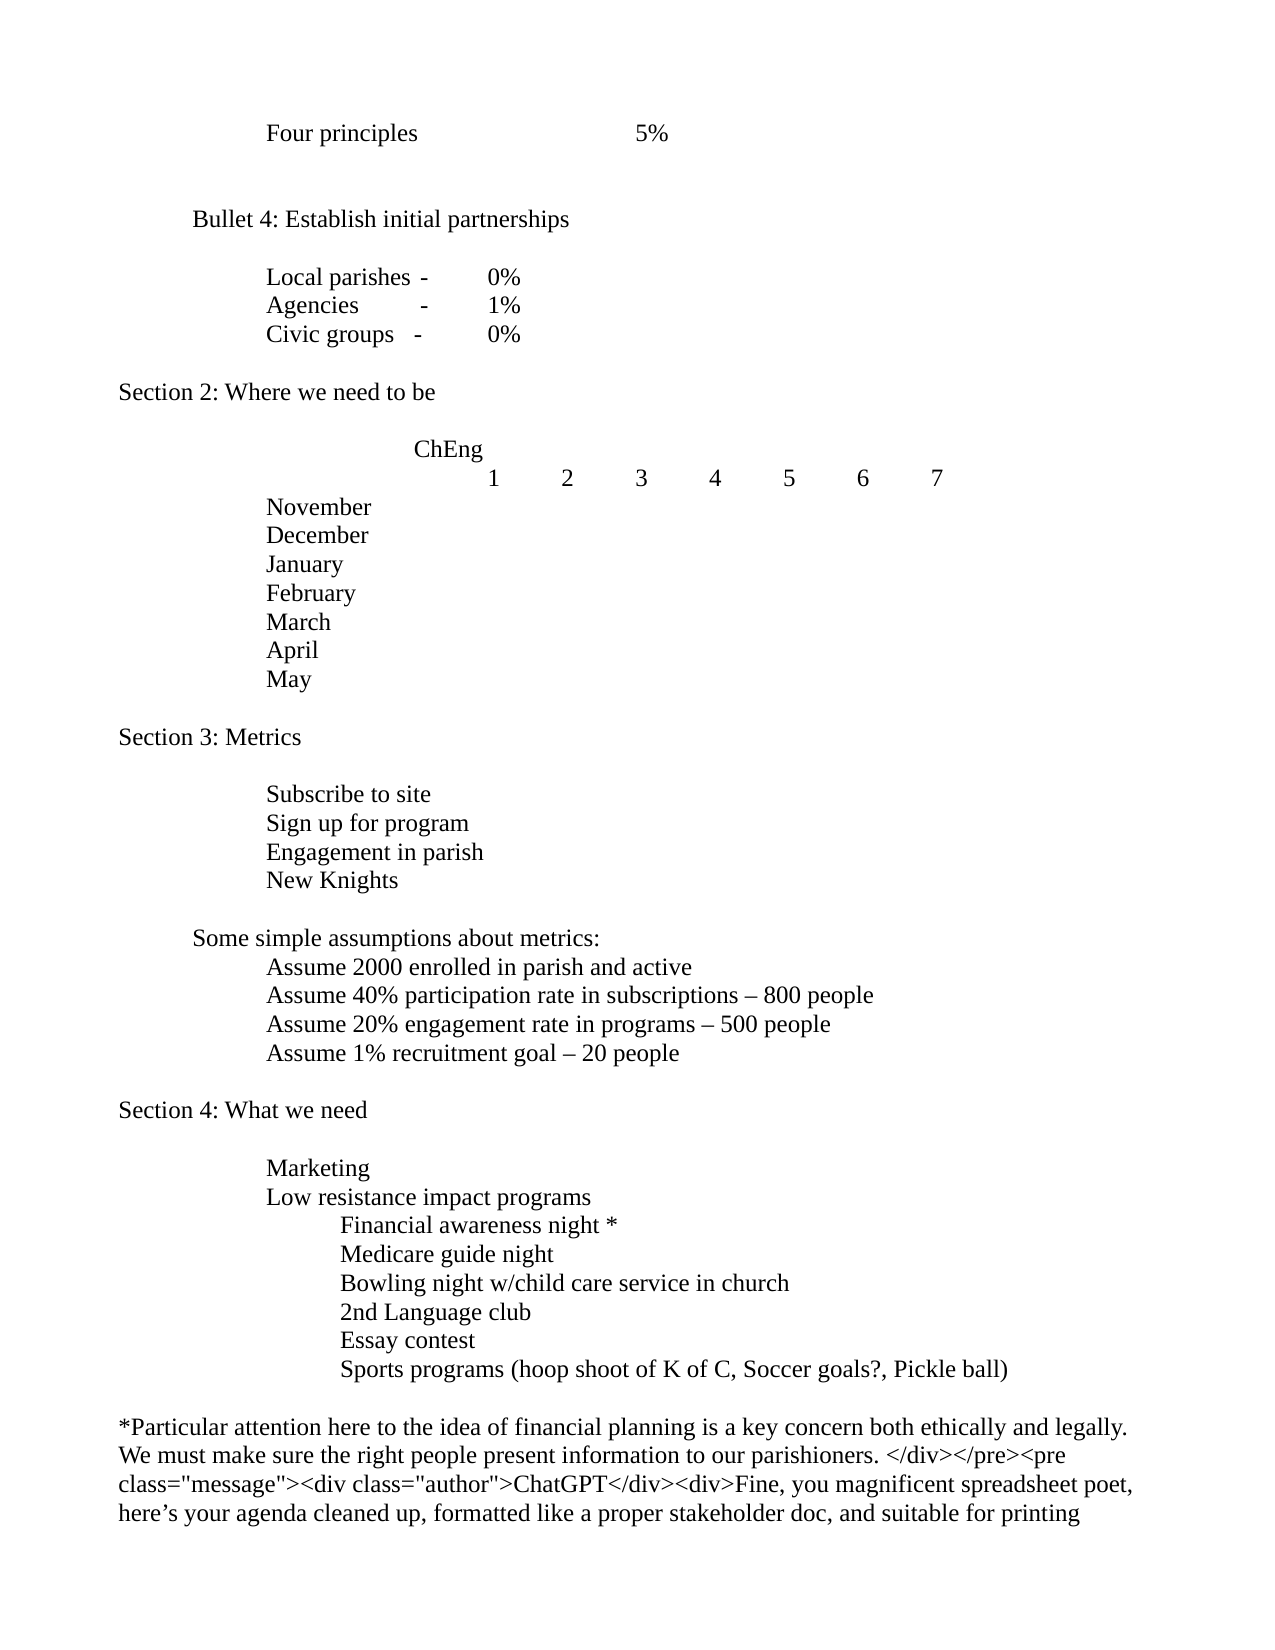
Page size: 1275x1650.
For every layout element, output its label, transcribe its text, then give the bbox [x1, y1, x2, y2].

text Assume 2000 enrolled in parish and active [118, 952, 1157, 981]
text May [118, 664, 1157, 693]
text New Knights [118, 866, 1157, 894]
text Some simple assumptions about metrics: [118, 923, 1157, 952]
text ChEng [118, 434, 1157, 463]
text Local parishes - 0% [118, 262, 1157, 291]
text 1 2 3 4 5 6 7 [118, 463, 1157, 492]
text Assume 20% engagement rate in programs – 500 people [118, 1009, 1157, 1038]
text Assume 40% participation rate in subscriptions – 800 people [118, 981, 1157, 1009]
text Civic groups - 0% [118, 319, 1157, 348]
text Engagement in parish [118, 837, 1157, 866]
text Bullet 4: Establish initial partnerships [118, 204, 1157, 233]
text Medicare guide night [118, 1239, 1157, 1268]
text Assume 1% recruitment goal – 20 people [118, 1038, 1157, 1067]
text 2nd Language club [118, 1297, 1157, 1326]
text February [118, 578, 1157, 607]
text November [118, 492, 1157, 521]
text *Particular attention here to the idea of financial planning is a key concern both ethically and legally. We must make sure the right people present information to our parishioners. </div></pre><pre class="message"><div class="author">ChatGPT</div><div>Fine, you magnificent spreadsheet poet, here’s your agenda cleaned up, formatted like a proper stakeholder doc, and suitable for printing [118, 1412, 1157, 1527]
text December [118, 521, 1157, 549]
text Essay contest [118, 1326, 1157, 1354]
text Bowling night w/child care service in church [118, 1268, 1157, 1297]
text Sign up for program [118, 808, 1157, 837]
text Sports programs (hoop shoot of K of C, Soccer goals?, Pickle ball) [118, 1354, 1157, 1383]
text Financial awareness night * [118, 1211, 1157, 1239]
text March [118, 607, 1157, 636]
text Section 2: Where we need to be [118, 377, 1157, 406]
text Section 3: Metrics [118, 722, 1157, 751]
text January [118, 549, 1157, 578]
text Subscribe to site [118, 779, 1157, 808]
text Four principles 5% [118, 118, 1157, 147]
text Agencies - 1% [118, 291, 1157, 319]
text April [118, 636, 1157, 664]
text Section 4: What we need [118, 1096, 1157, 1124]
text Marketing [118, 1153, 1157, 1182]
text Low resistance impact programs [118, 1182, 1157, 1211]
